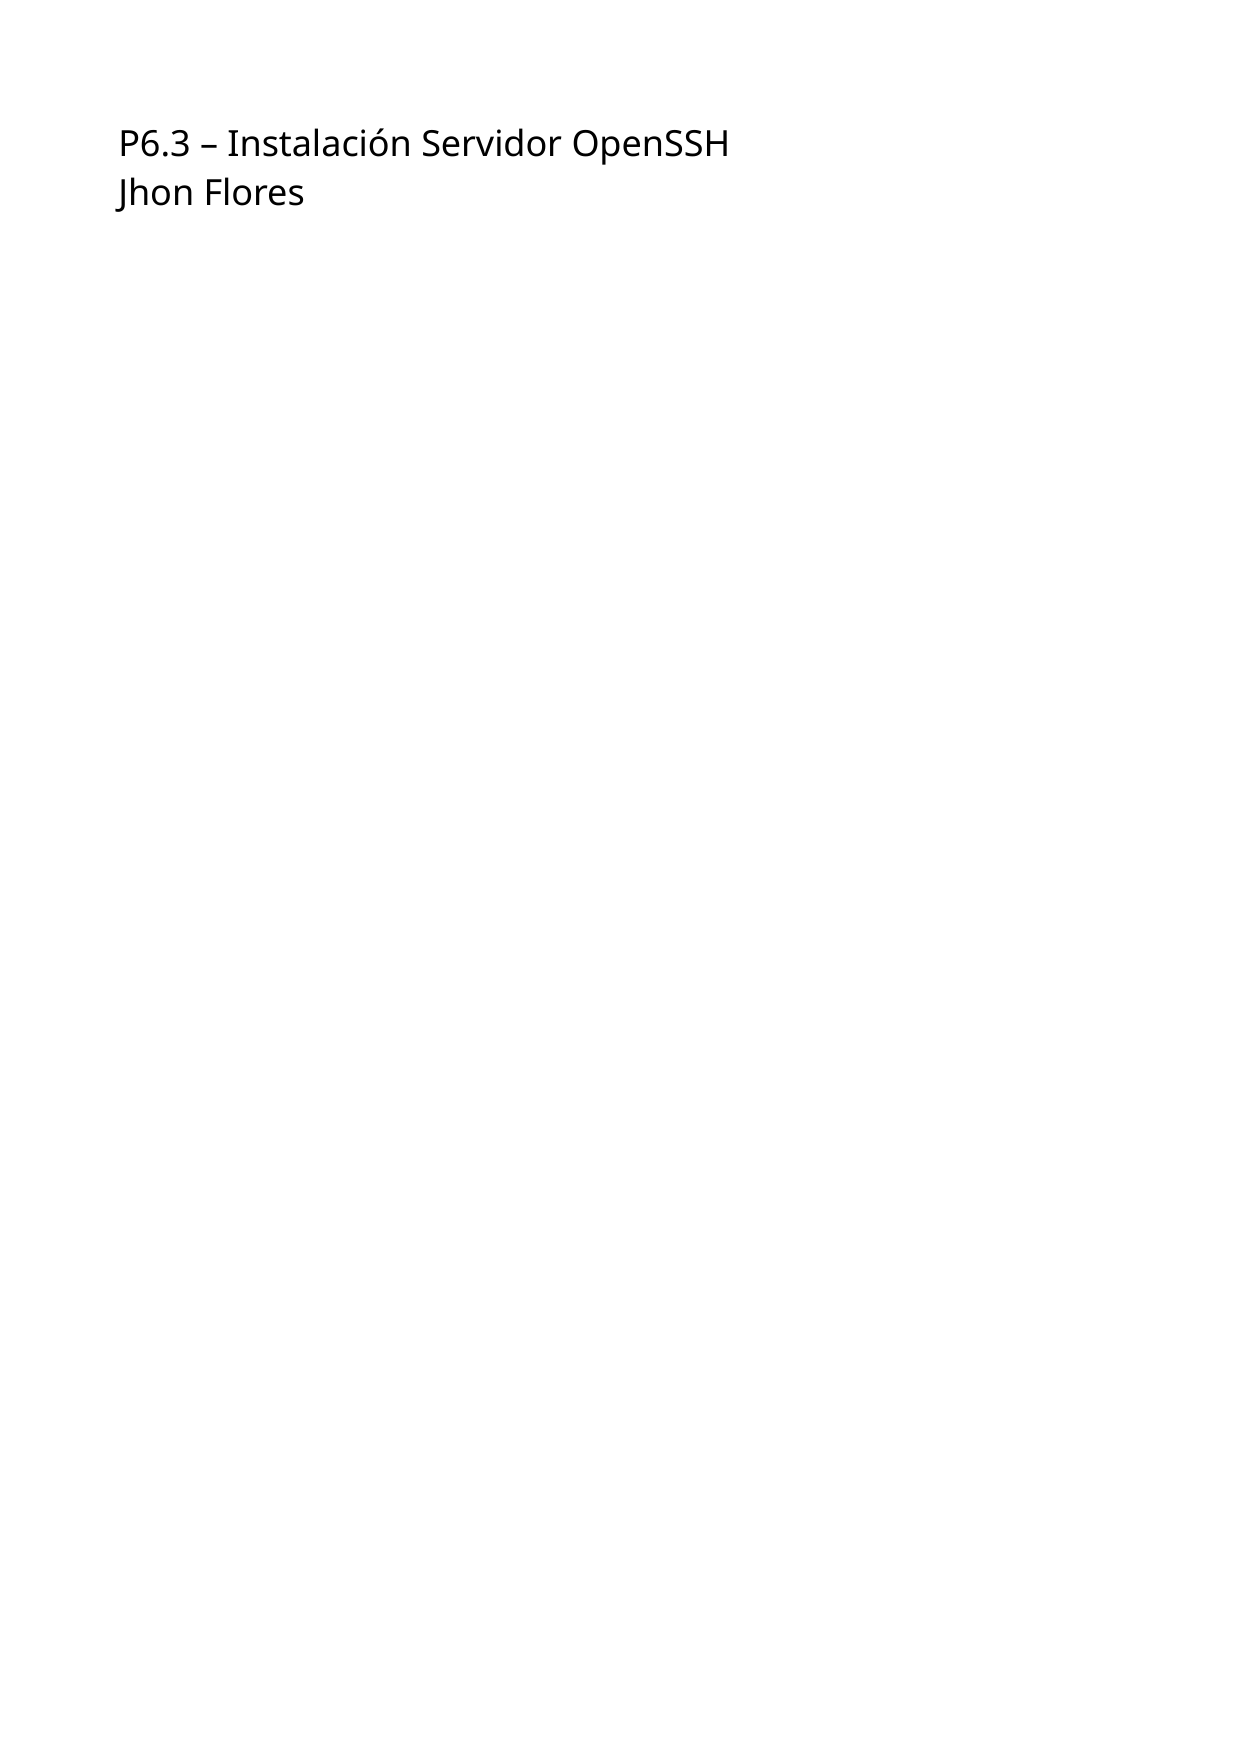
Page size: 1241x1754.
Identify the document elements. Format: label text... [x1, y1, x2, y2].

text P6.3 – Instalación Servidor OpenSSH [118, 118, 1122, 167]
text Jhon Flores [118, 167, 1122, 216]
